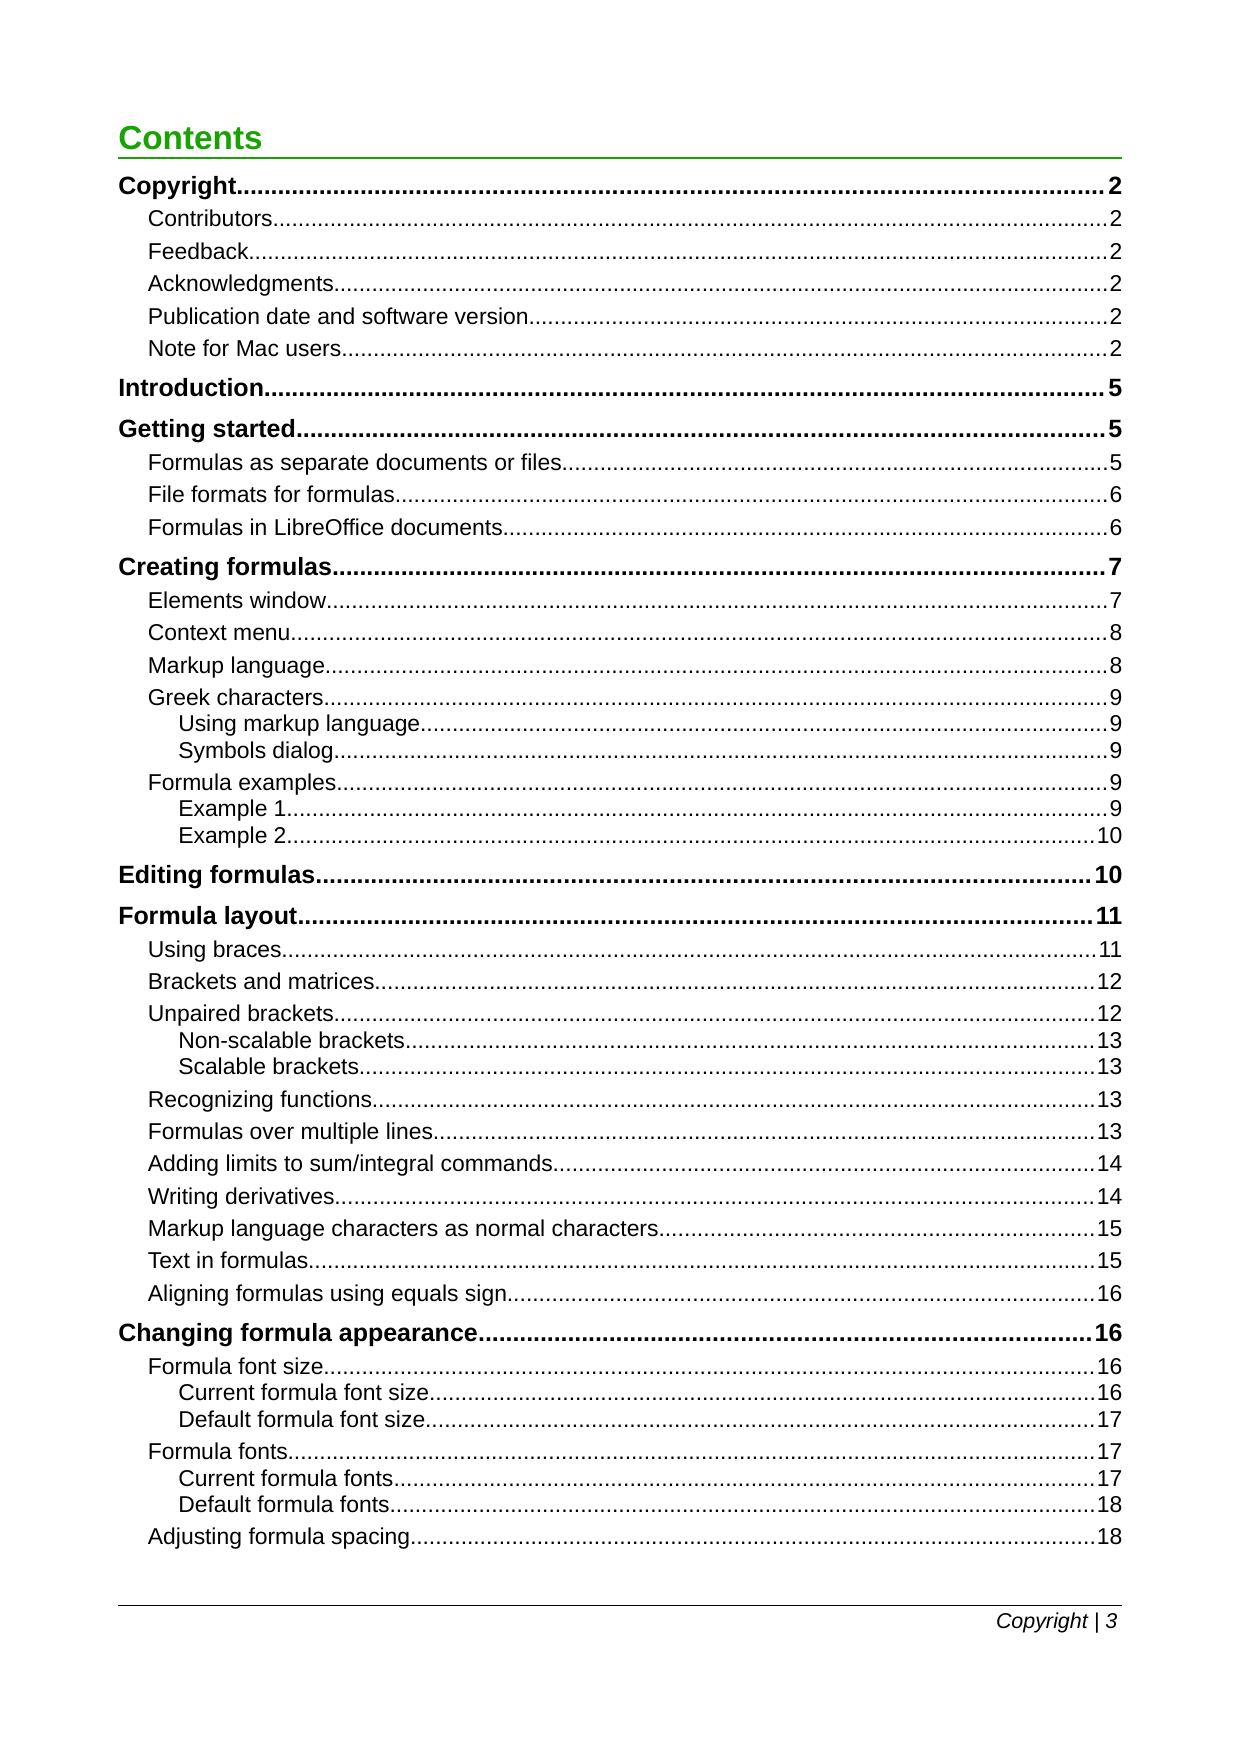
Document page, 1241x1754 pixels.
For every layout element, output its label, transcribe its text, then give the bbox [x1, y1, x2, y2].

text Note for Mac users 2 [148, 335, 1122, 361]
text Getting started 5 [118, 414, 1122, 443]
text Formulas as separate documents or files 5 [148, 449, 1122, 475]
text Formula examples 9 [148, 769, 1122, 795]
text Using braces 11 [148, 936, 1122, 962]
text Default formula fonts 18 [178, 1491, 1122, 1517]
text Changing formula appearance 16 [118, 1318, 1122, 1347]
text Brackets and matrices 12 [148, 968, 1122, 994]
text Context menu 8 [148, 619, 1122, 646]
text Contributors 2 [148, 205, 1122, 232]
text Creating formulas 7 [118, 552, 1122, 581]
text Unpaired brackets 12 [148, 1000, 1122, 1027]
text Adjusting formula spacing 18 [148, 1523, 1122, 1549]
text Acknowledgments 2 [148, 270, 1122, 297]
text Formula font size 16 [148, 1353, 1122, 1379]
text Publication date and software version 2 [148, 303, 1122, 329]
text Formula fonts 17 [148, 1438, 1122, 1464]
text File formats for formulas 6 [148, 481, 1122, 508]
text Markup language characters as normal characters 15 [148, 1215, 1122, 1241]
text Greek characters 9 [148, 684, 1122, 710]
text Symbols dialog 9 [178, 737, 1122, 763]
text Writing derivatives 14 [148, 1183, 1122, 1209]
subtitle Contents [118, 118, 1122, 157]
text Using markup language 9 [178, 710, 1122, 737]
text Recognizing functions 13 [148, 1086, 1122, 1112]
text Text in formulas 15 [148, 1247, 1122, 1274]
text Default formula font size 17 [178, 1406, 1122, 1432]
text Formulas in LibreOffice documents 6 [148, 514, 1122, 540]
text Editing formulas 10 [118, 860, 1122, 889]
text Example 1 9 [178, 795, 1122, 822]
text Formulas over multiple lines 13 [148, 1118, 1122, 1144]
text Markup language 8 [148, 652, 1122, 678]
text Example 2 10 [178, 822, 1122, 848]
text Introduction 5 [118, 373, 1122, 402]
text Adding limits to sum/integral commands 14 [148, 1150, 1122, 1177]
text Non-scalable brackets 13 [178, 1027, 1122, 1053]
text Copyright 2 [118, 171, 1122, 199]
text Current formula font size 16 [178, 1379, 1122, 1406]
text Scalable brackets 13 [178, 1053, 1122, 1079]
text Formula layout 11 [118, 901, 1122, 929]
text Elements window 7 [148, 587, 1122, 613]
text Aligning formulas using equals sign 16 [148, 1280, 1122, 1306]
text Feedback 2 [148, 238, 1122, 264]
text Current formula fonts 17 [178, 1464, 1122, 1491]
